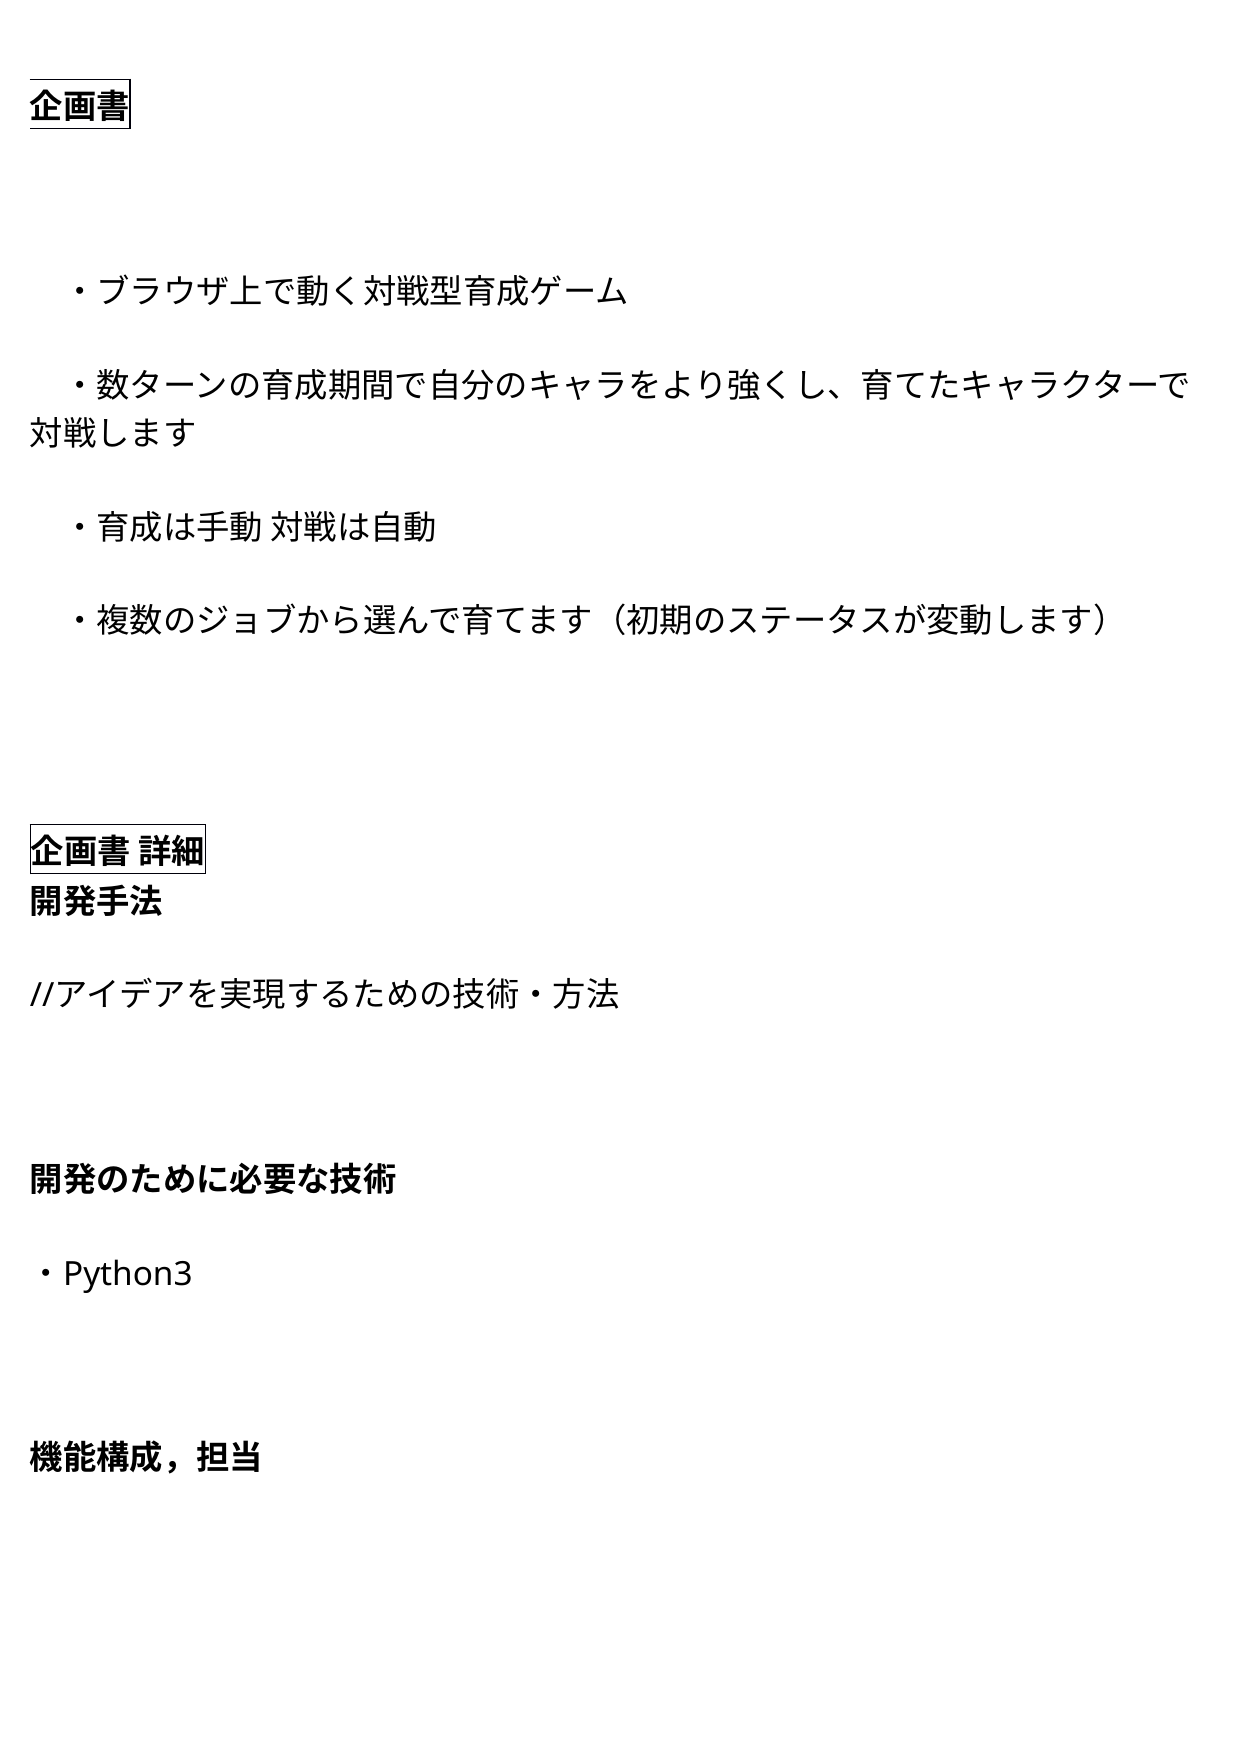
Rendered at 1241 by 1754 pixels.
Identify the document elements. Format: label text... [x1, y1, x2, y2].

text ・ブラウザ上で動く対戦型育成ゲーム [29, 265, 1211, 313]
text 企画書 [29, 80, 129, 129]
text 開発手法 [29, 874, 1211, 923]
text ・数ターンの育成期間で自分のキャラをより強くし、育てたキャラクターで対戦します [29, 359, 1211, 455]
text ・育成は手動 対戦は自動 [29, 501, 1211, 549]
text 機能構成，担当 [29, 1431, 1211, 1479]
text //アイデアを実現するための技術・方法 [29, 968, 1211, 1016]
text [206, 824, 1211, 874]
text ・複数のジョブから選んで育てます（初期のステータスが変動します） [29, 594, 1211, 642]
text ・Python3 [29, 1246, 1211, 1295]
text 企画書 詳細 [31, 825, 205, 873]
text 開発のために必要な技術 [29, 1153, 1211, 1201]
text [131, 78, 1211, 129]
